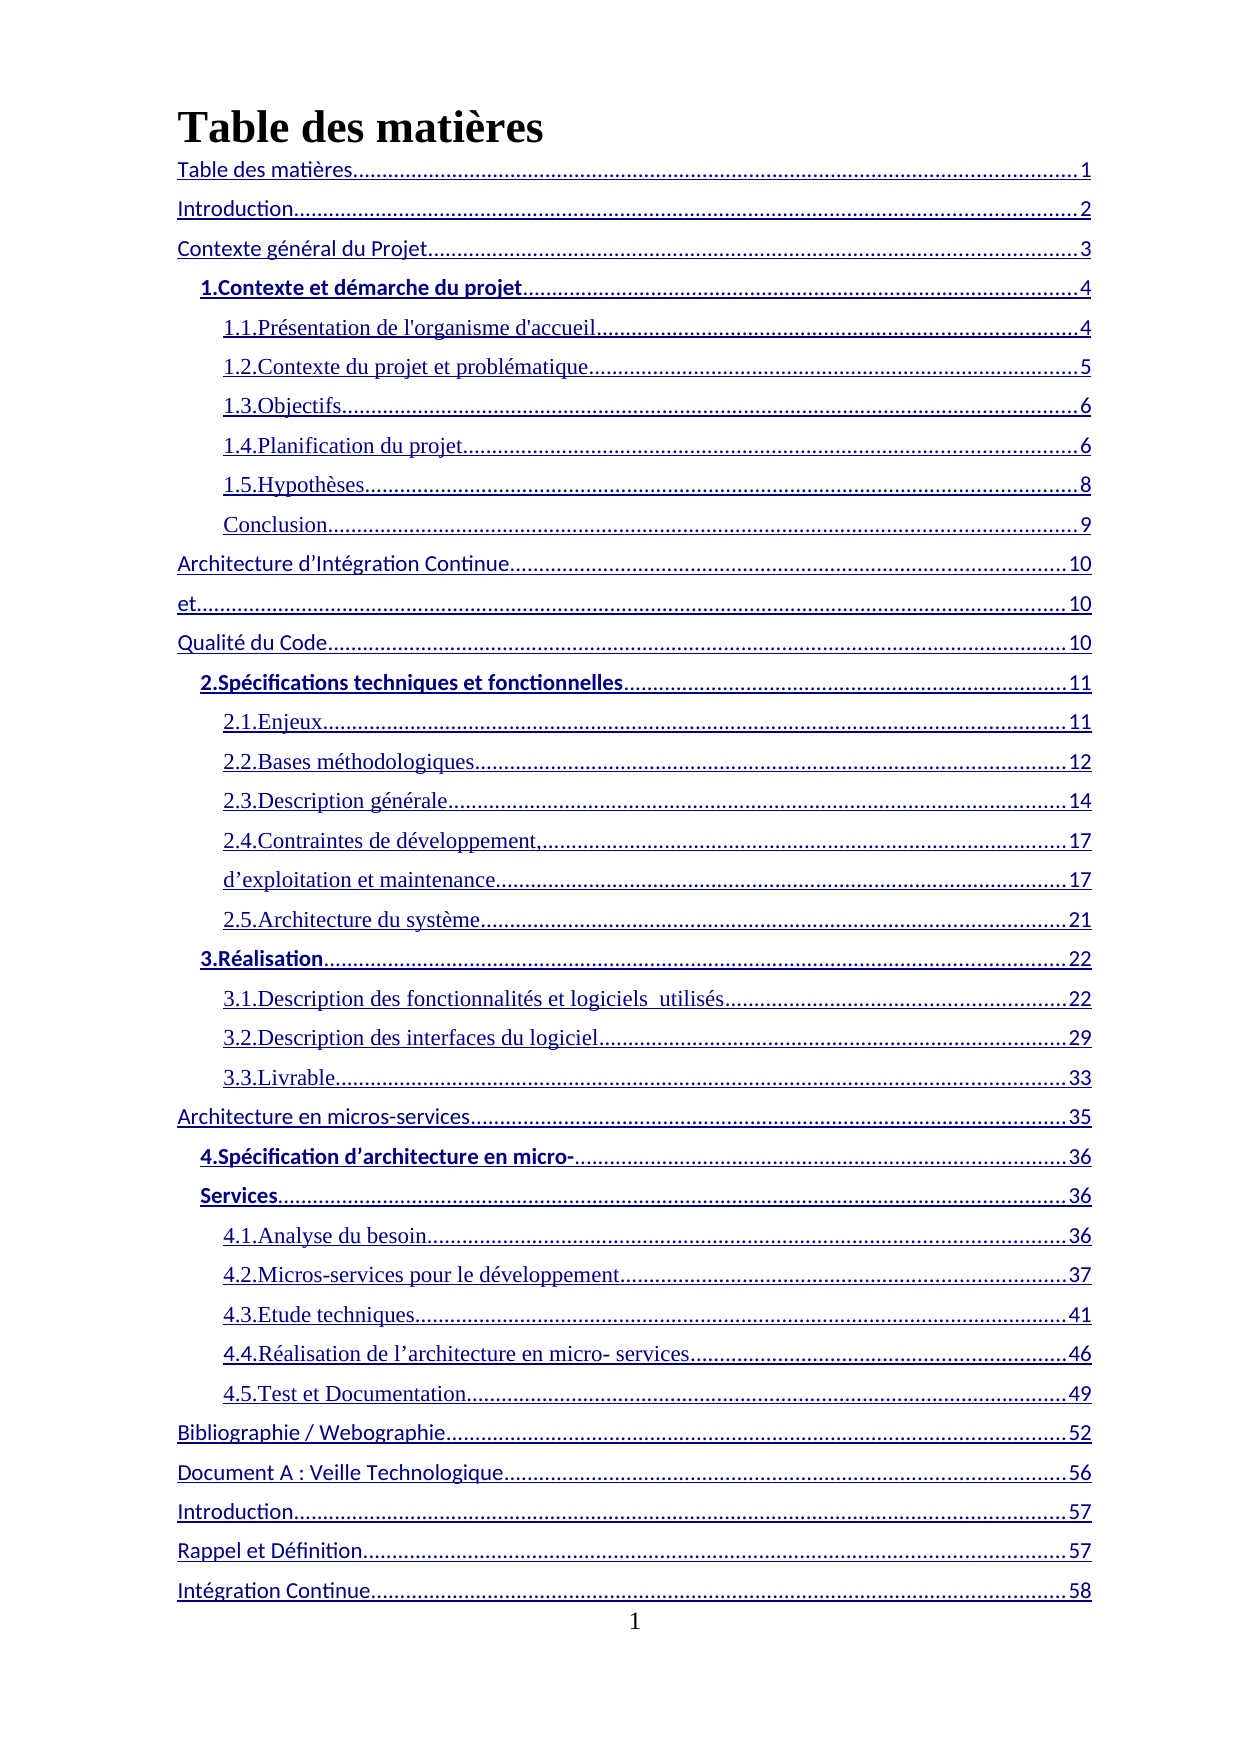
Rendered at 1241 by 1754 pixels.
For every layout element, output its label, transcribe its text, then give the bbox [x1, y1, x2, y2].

text 1.5. Hypothèses 8 [223, 471, 1092, 499]
text d’exploitation et maintenance 17 [223, 865, 1092, 889]
text 2.1. Enjeux 11 [223, 707, 1092, 731]
text Architecture en micros-services 35 [177, 1102, 1092, 1126]
text Rappel et Définition 57 [177, 1537, 1092, 1561]
text Intégration Continue 58 [177, 1576, 1092, 1600]
text Table des matières [177, 100, 1092, 153]
text 1.4. Planification du projet 6 [223, 431, 1092, 459]
text Contexte général du Projet 3 [177, 234, 1092, 262]
text 2.5. Architecture du système 21 [223, 905, 1092, 929]
text 4.2. Micros-services pour le développement 37 [223, 1260, 1092, 1284]
text Introduction 57 [177, 1497, 1092, 1521]
text 4. Spécification d’architecture en micro- 36 [200, 1142, 1092, 1166]
text 1. Contexte et démarche du projet 4 [200, 273, 1092, 301]
text Services 36 [200, 1181, 1092, 1205]
text 1.3. Objectifs 6 [223, 392, 1092, 420]
text 3.3. Livrable 33 [223, 1063, 1092, 1087]
text Table des matières 1 [177, 155, 1092, 183]
text Document A : Veille Technologique 56 [177, 1458, 1092, 1482]
text Bibliographie / Webographie 52 [177, 1418, 1092, 1442]
text 3.2. Description des interfaces du logiciel 29 [223, 1023, 1092, 1047]
text 4.4. Réalisation de l’architecture en micro- services 46 [223, 1339, 1092, 1363]
text Architecture d’Intégration Continue 10 [177, 549, 1092, 574]
text 2.2. Bases méthodologiques 12 [223, 747, 1092, 771]
text 2.3. Description générale 14 [223, 786, 1092, 810]
text 4.3. Etude techniques 41 [223, 1300, 1092, 1324]
text 1.2. Contexte du projet et problématique 5 [223, 352, 1092, 380]
text 4.5. Test et Documentation 49 [223, 1379, 1092, 1403]
text et 10 [177, 589, 1092, 613]
text 3. Réalisation 22 [200, 944, 1092, 968]
text 1.1. Présentation de l'organisme d'accueil 4 [223, 313, 1092, 341]
text Qualité du Code 10 [177, 628, 1092, 653]
text Conclusion 9 [223, 510, 1092, 538]
text 2. Spécifications techniques et fonctionnelles 11 [200, 668, 1092, 692]
text 4.1. Analyse du besoin 36 [223, 1221, 1092, 1245]
text 3.1. Description des fonctionnalités et logiciels utilisés 22 [223, 984, 1092, 1008]
text Introduction 2 [177, 194, 1092, 222]
text 2.4. Contraintes de développement, 17 [223, 826, 1092, 850]
